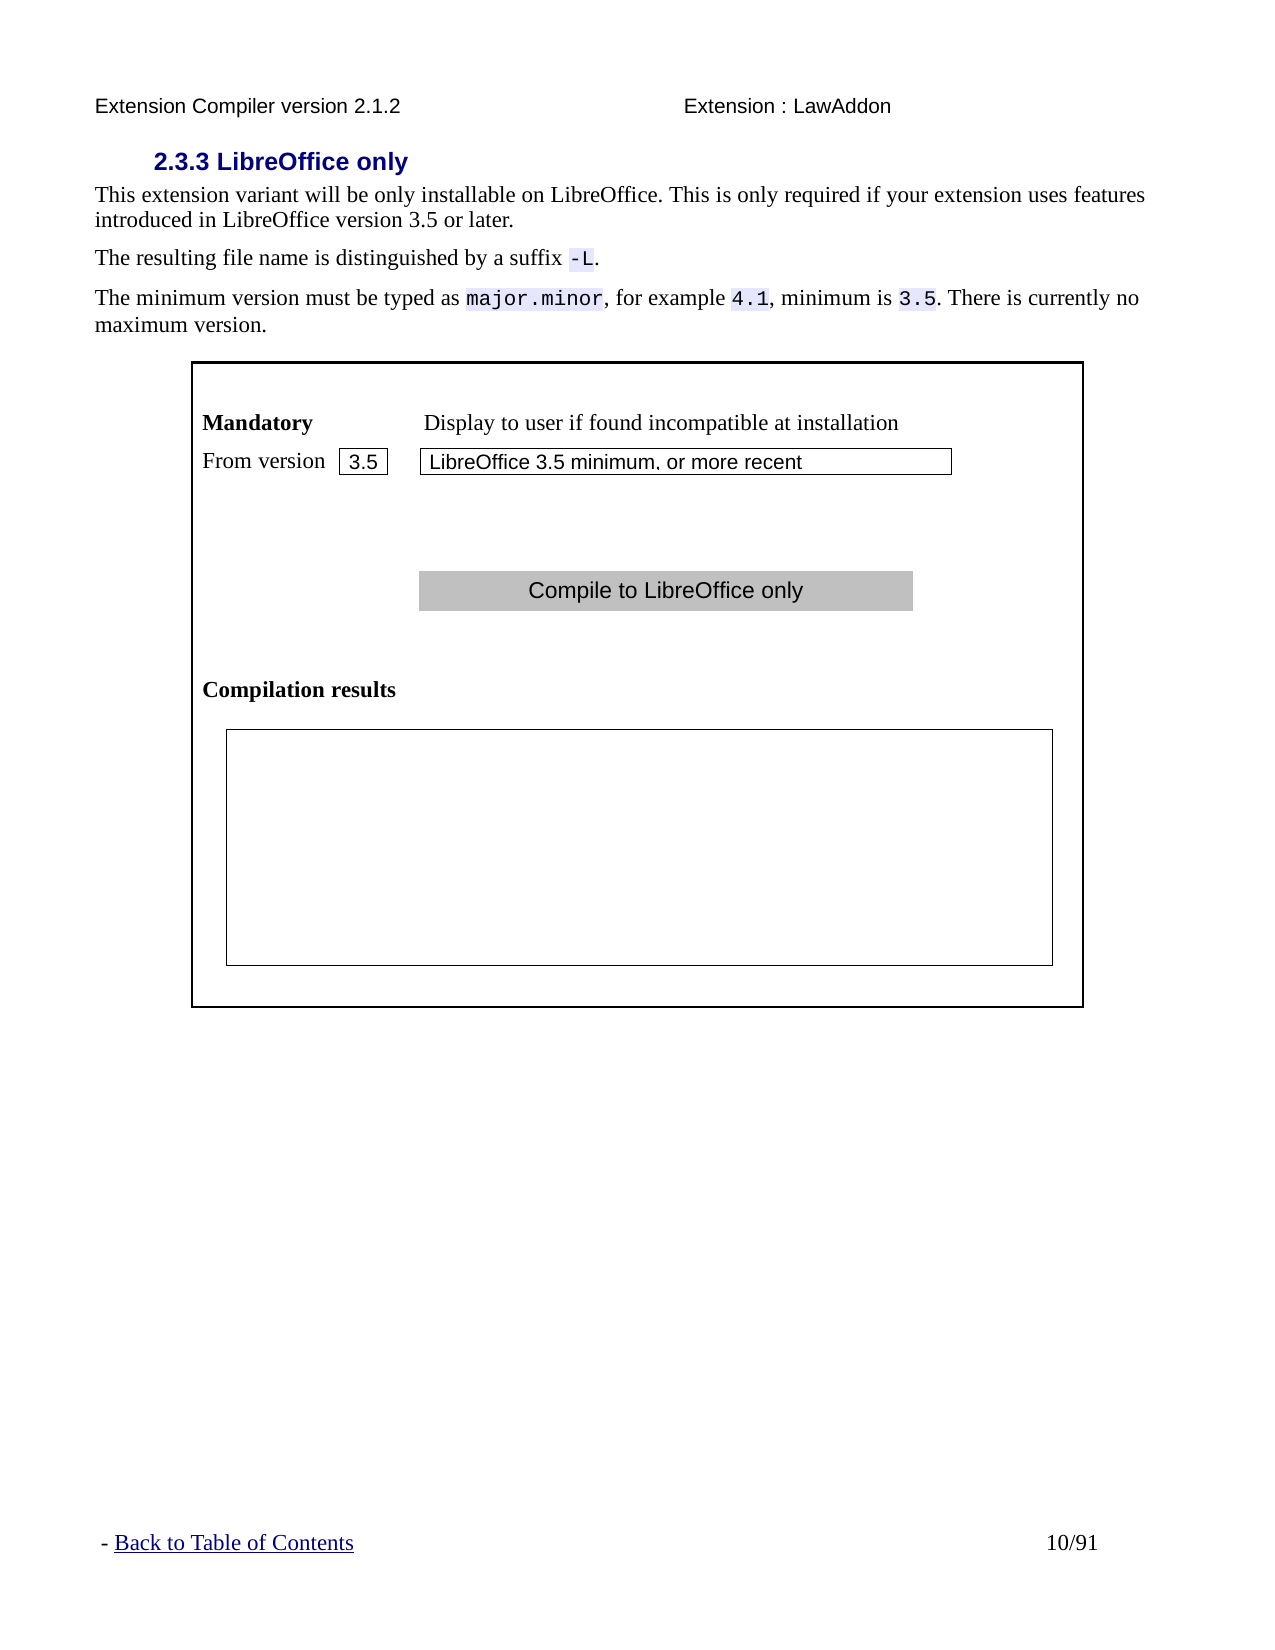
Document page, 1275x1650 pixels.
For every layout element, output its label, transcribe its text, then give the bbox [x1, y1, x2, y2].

text Mandatory Display to user if found incompatible at installation [202, 410, 1073, 436]
subtitle LibreOffice only [153, 147, 1181, 176]
text Compilation results [202, 676, 1073, 702]
text The resulting file name is distinguished by a suffix -L. [94, 245, 1181, 272]
text This extension variant will be only installable on LibreOffice. This is only required if your extension uses features introduced in LibreOffice version 3.5 or later. [94, 181, 1181, 232]
text [952, 448, 1073, 474]
text [388, 448, 420, 474]
text The minimum version must be typed as major.minor, for example 4.1, minimum is 3.5. There is currently no maximum version. [94, 284, 1181, 337]
text From version [202, 448, 339, 474]
